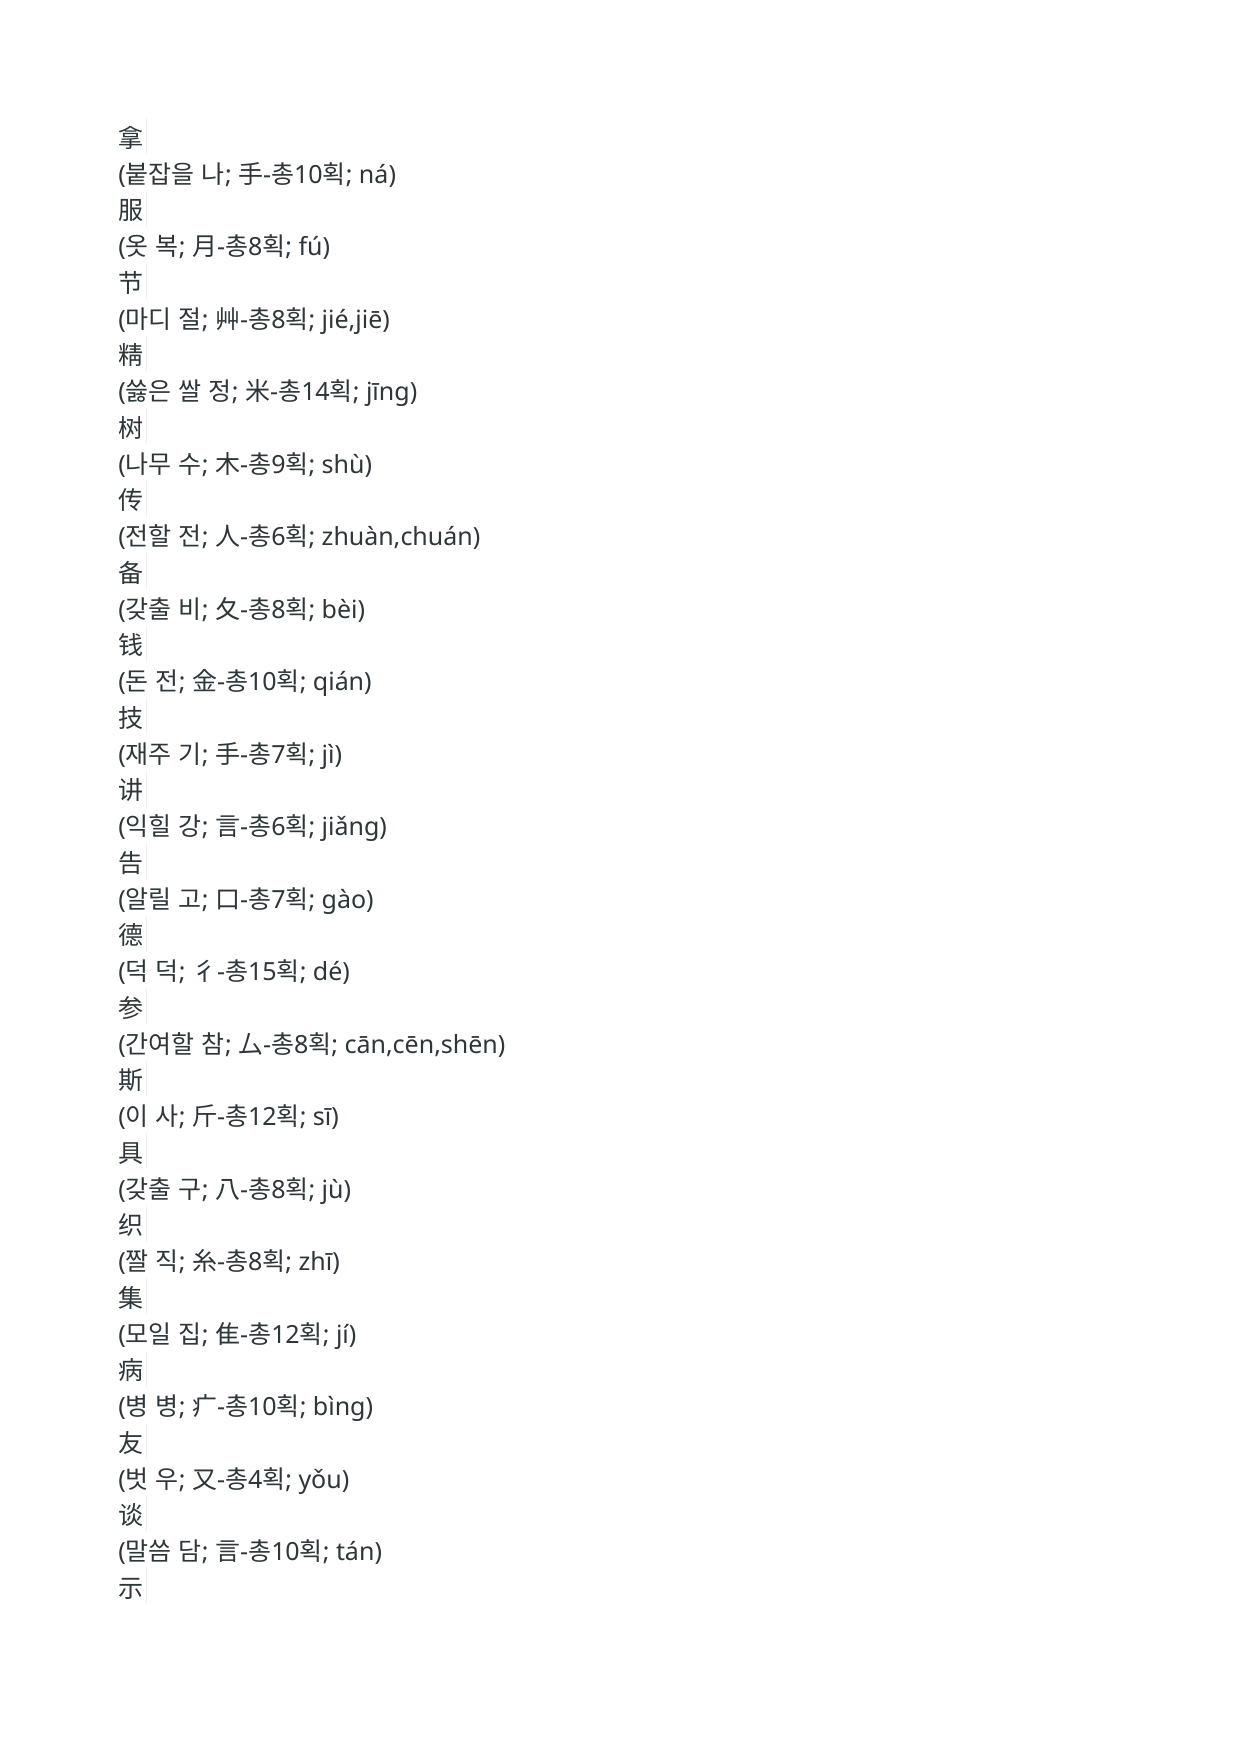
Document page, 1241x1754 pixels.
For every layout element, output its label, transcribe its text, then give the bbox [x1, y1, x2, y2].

text 德 [118, 916, 146, 952]
text [147, 916, 1122, 952]
text (갖출 구; ⼋-총8획; jù) [118, 1169, 1122, 1206]
text 节 [118, 263, 146, 299]
text [147, 843, 1122, 879]
text 拿 [118, 118, 146, 154]
text 树 [118, 408, 146, 444]
text [147, 988, 1122, 1024]
text (나무 수; ⽊-총9획; shù) [118, 444, 1122, 481]
text (재주 기; ⼿-총7획; jì) [118, 734, 1122, 771]
text [147, 698, 1122, 734]
text [147, 1278, 1122, 1314]
text (마디 절; ⾋-총8획; jié,jiē) [118, 299, 1122, 336]
text (이 사; ⽄-총12획; sī) [118, 1097, 1122, 1133]
text (말씀 담; ⾔-총10획; tán) [118, 1532, 1122, 1568]
text [147, 553, 1122, 589]
text [147, 771, 1122, 807]
text [147, 626, 1122, 662]
text 精 [118, 336, 146, 372]
text (전할 전; ⼈-총6획; zhuàn,chuán) [118, 517, 1122, 553]
text (간여할 참; ⼛-총8획; cān,cēn,shēn) [118, 1024, 1122, 1061]
text 告 [118, 843, 146, 879]
text (덕 덕; ⼻-총15획; dé) [118, 952, 1122, 988]
text 讲 [118, 771, 146, 807]
text [147, 1568, 1122, 1604]
text (돈 전; ⾦-총10획; qián) [118, 662, 1122, 698]
text (익힐 강; ⾔-총6획; jiǎng) [118, 807, 1122, 843]
text 谈 [118, 1496, 146, 1532]
text 传 [118, 481, 146, 517]
text 服 [118, 191, 146, 227]
text (벗 우; ⼜-총4획; yǒu) [118, 1459, 1122, 1496]
text 参 [118, 988, 146, 1024]
text (쓿은 쌀 정; ⽶-총14획; jīng) [118, 372, 1122, 408]
text 钱 [118, 626, 146, 662]
text 集 [118, 1278, 146, 1314]
text [147, 1351, 1122, 1387]
text (옷 복; ⽉-총8획; fú) [118, 227, 1122, 263]
text (모일 집; ⾫-총12획; jí) [118, 1314, 1122, 1351]
text [147, 1423, 1122, 1459]
text 织 [118, 1206, 146, 1242]
text (짤 직; ⽷-총8획; zhī) [118, 1242, 1122, 1278]
text [147, 1206, 1122, 1242]
text [147, 263, 1122, 299]
text [147, 1133, 1122, 1169]
text (병 병; ⽧-총10획; bìng) [118, 1387, 1122, 1423]
text [147, 336, 1122, 372]
text 示 [118, 1568, 146, 1604]
text (알릴 고; ⼝-총7획; gào) [118, 879, 1122, 916]
text (갖출 비; ⼡-총8획; bèi) [118, 589, 1122, 626]
text 具 [118, 1133, 146, 1169]
text [147, 118, 1122, 154]
text [147, 408, 1122, 444]
text [147, 191, 1122, 227]
text 备 [118, 553, 146, 589]
text [147, 1061, 1122, 1097]
text [147, 1496, 1122, 1532]
text (붙잡을 나; ⼿-총10획; ná) [118, 154, 1122, 191]
text 技 [118, 698, 146, 734]
text [147, 481, 1122, 517]
text 斯 [118, 1061, 146, 1097]
text 病 [118, 1351, 146, 1387]
text 友 [118, 1423, 146, 1459]
